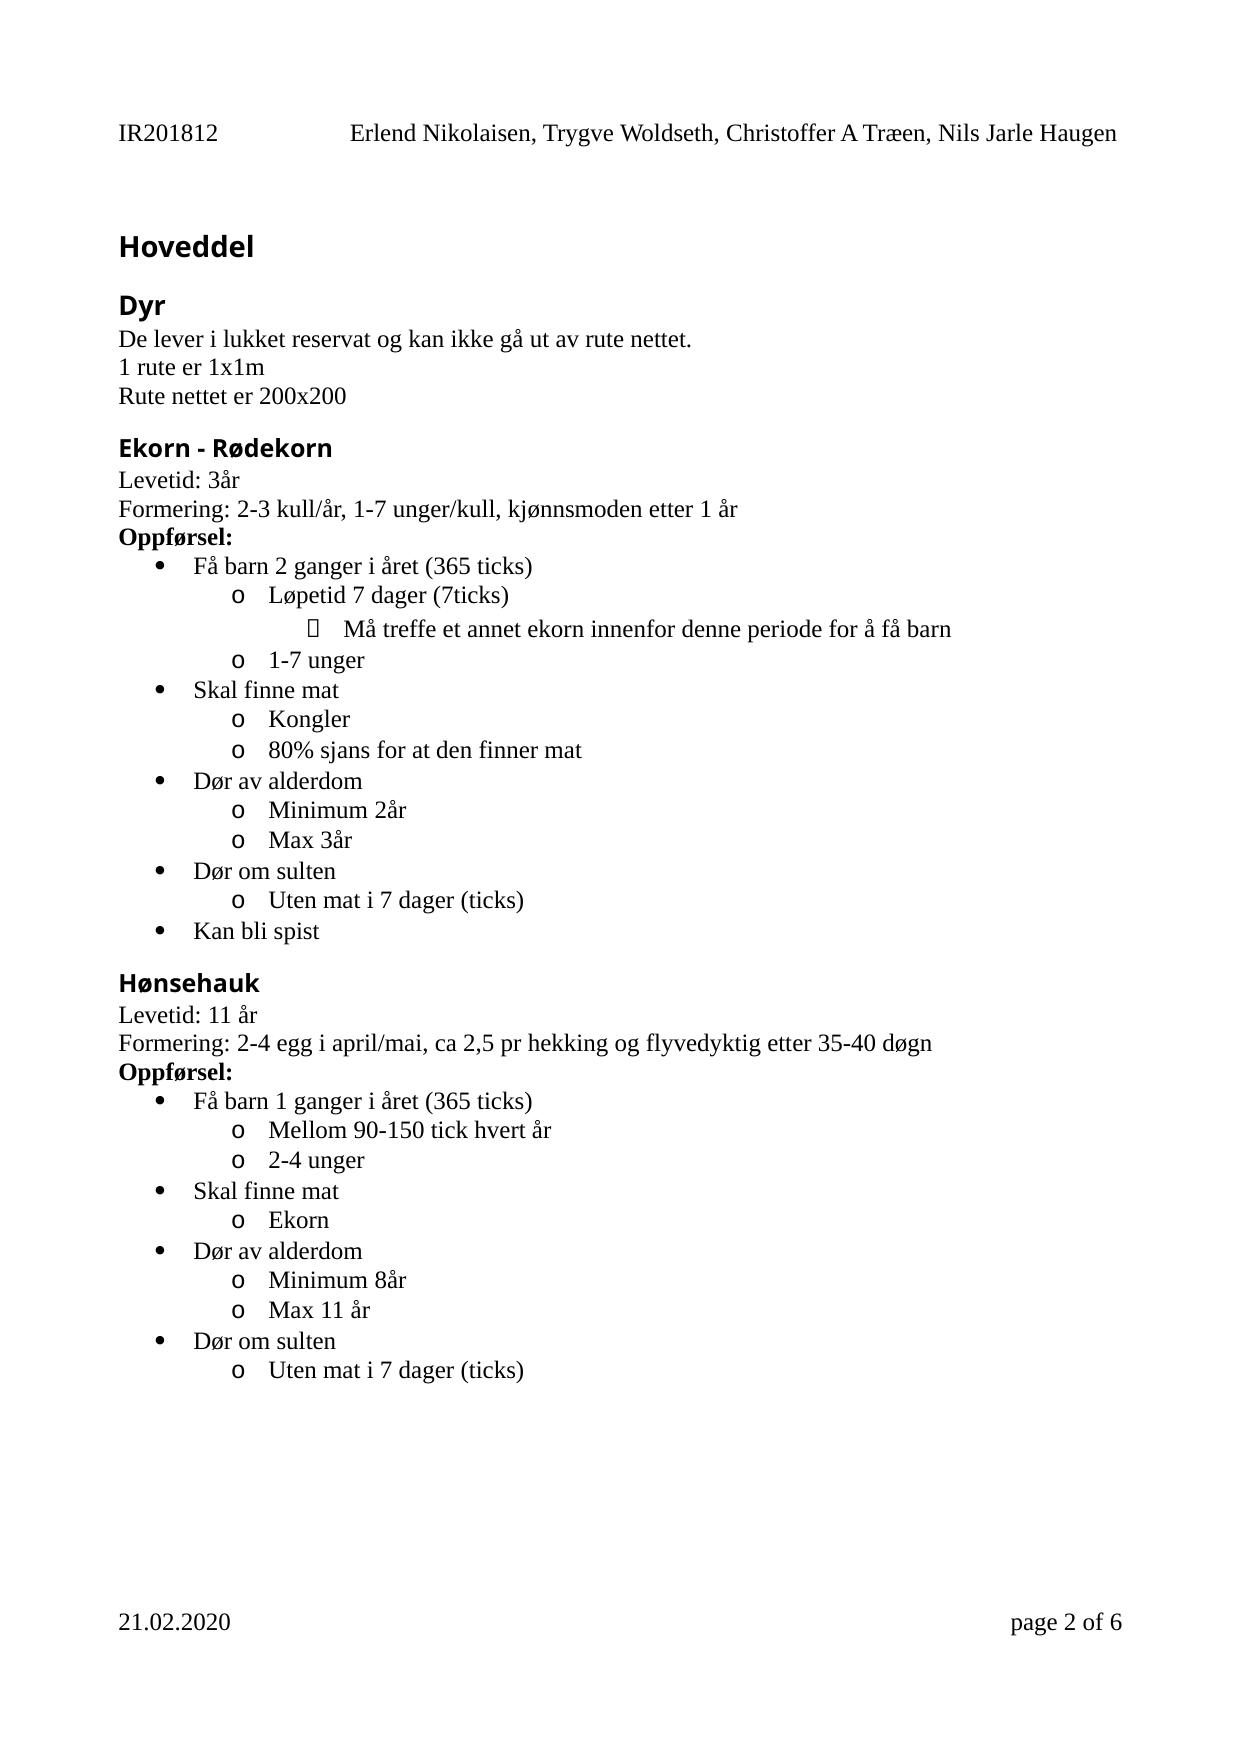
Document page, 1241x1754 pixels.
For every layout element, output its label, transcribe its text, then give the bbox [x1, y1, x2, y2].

list 2-4 unger [231, 1146, 1122, 1176]
list Løpetid 7 dager (7ticks) [231, 580, 1122, 611]
list Max 3år [231, 826, 1122, 856]
list Minimum 8år [231, 1265, 1122, 1296]
subtitle Hønsehauk [118, 966, 1122, 1000]
subtitle Hoveddel [118, 226, 1122, 266]
text Oppførsel: [118, 522, 1122, 551]
text Levetid: 3år [118, 465, 1122, 494]
list Uten mat i 7 dager (ticks) [231, 1355, 1122, 1386]
list Mellom 90-150 tick hvert år [231, 1115, 1122, 1146]
list Dør av alderdom [156, 1236, 1122, 1265]
list Minimum 2år [231, 795, 1122, 826]
text Levetid: 11 år [118, 1000, 1122, 1028]
list Kan bli spist [156, 916, 1122, 945]
subtitle Dyr [118, 287, 1122, 324]
text Oppførsel: [118, 1057, 1122, 1086]
text Rute nettet er 200x200 [118, 381, 1122, 410]
list Må treffe et annet ekorn innenfor denne periode for å få barn [306, 611, 1122, 645]
list Dør om sulten [156, 856, 1122, 885]
list Skal finne mat [156, 676, 1122, 704]
subtitle Ekorn - Rødekorn [118, 431, 1122, 465]
list Max 11 år [231, 1296, 1122, 1326]
text Formering: 2-3 kull/år, 1-7 unger/kull, kjønnsmoden etter 1 år [118, 494, 1122, 522]
list Dør av alderdom [156, 766, 1122, 795]
text Formering: 2-4 egg i april/mai, ca 2,5 pr hekking og flyvedyktig etter 35-40 døgn [118, 1028, 1122, 1057]
list Skal finne mat [156, 1176, 1122, 1205]
list Få barn 1 ganger i året (365 ticks) [156, 1086, 1122, 1115]
text De lever i lukket reservat og kan ikke gå ut av rute nettet. [118, 324, 1122, 352]
list Ekorn [231, 1205, 1122, 1236]
list Dør om sulten [156, 1326, 1122, 1355]
text 1 rute er 1x1m [118, 352, 1122, 381]
list 80% sjans for at den finner mat [231, 735, 1122, 766]
list Uten mat i 7 dager (ticks) [231, 885, 1122, 916]
list Få barn 2 ganger i året (365 ticks) [156, 551, 1122, 580]
list Kongler [231, 704, 1122, 735]
list 1-7 unger [231, 645, 1122, 676]
